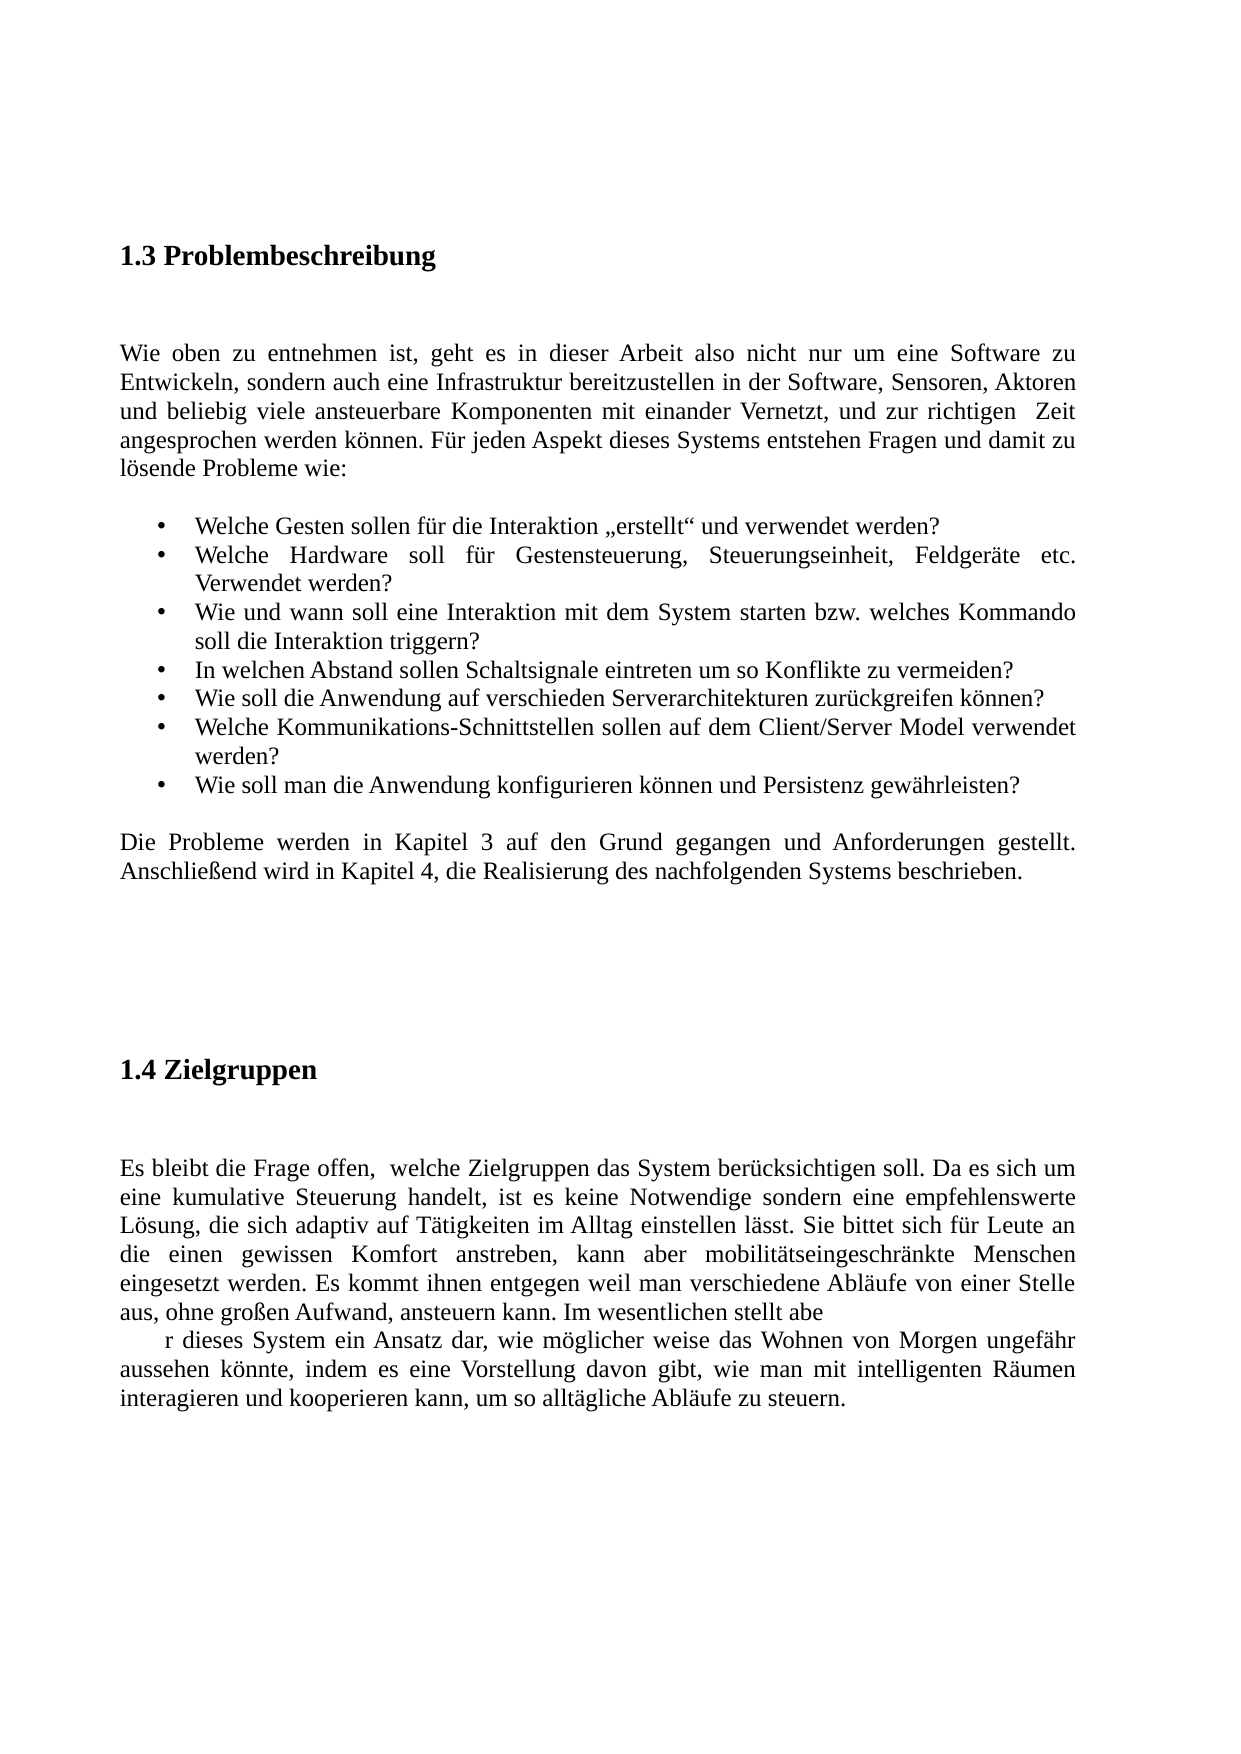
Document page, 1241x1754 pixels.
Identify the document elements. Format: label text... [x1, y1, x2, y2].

list Wie soll man die Anwendung konfigurieren können und Persistenz gewährleisten? [157, 770, 1077, 798]
list Welche Gesten sollen für die Interaktion „erstellt“ und verwendet werden? [157, 511, 1077, 540]
list Welche Kommunikations-Schnittstellen sollen auf dem Client/Server Model verwendet werden? [157, 712, 1077, 770]
text 1.3 Problembeschreibung [119, 238, 1077, 271]
text Es bleibt die Frage offen, welche Zielgruppen das System berücksichtigen soll. Da es sich um eine kumulative Steuerung handelt, ist es keine Notwendige sondern eine empfehlenswerte Lösung, die sich adaptiv auf Tätigkeiten im Alltag einstellen lässt. Sie bittet sich für Leute an die einen gewissen Komfort anstreben, kann aber mobilitätseingeschränkte Menschen eingesetzt werden. Es kommt ihnen entgegen weil man verschiedene Abläufe von einer Stelle aus, ohne großen Aufwand, ansteuern kann. Im wesentlichen stellt abe [119, 1153, 1077, 1326]
text 1.4 Zielgruppen [119, 1052, 1077, 1086]
list In welchen Abstand sollen Schaltsignale eintreten um so Konflikte zu vermeiden? [157, 655, 1077, 683]
text r dieses System ein Ansatz dar, wie möglicher weise das Wohnen von Morgen ungefähr aussehen könnte, indem es eine Vorstellung davon gibt, wie man mit intelligenten Räumen interagieren und kooperieren kann, um so alltägliche Abläufe zu steuern. [119, 1326, 1077, 1412]
list Welche Hardware soll für Gestensteuerung, Steuerungseinheit, Feldgeräte etc. Verwendet werden? [157, 540, 1077, 597]
text Die Probleme werden in Kapitel 3 auf den Grund gegangen und Anforderungen gestellt. Anschließend wird in Kapitel 4, die Realisierung des nachfolgenden Systems beschrieben. [119, 827, 1077, 885]
text Wie oben zu entnehmen ist, geht es in dieser Arbeit also nicht nur um eine Software zu Entwickeln, sondern auch eine Infrastruktur bereitzustellen in der Software, Sensoren, Aktoren und beliebig viele ansteuerbare Komponenten mit einander Vernetzt, und zur richtigen Zeit angesprochen werden können. Für jeden Aspekt dieses Systems entstehen Fragen und damit zu lösende Probleme wie: [119, 338, 1077, 482]
list Wie und wann soll eine Interaktion mit dem System starten bzw. welches Kommando soll die Interaktion triggern? [157, 597, 1077, 655]
list Wie soll die Anwendung auf verschieden Serverarchitekturen zurückgreifen können? [157, 683, 1077, 712]
